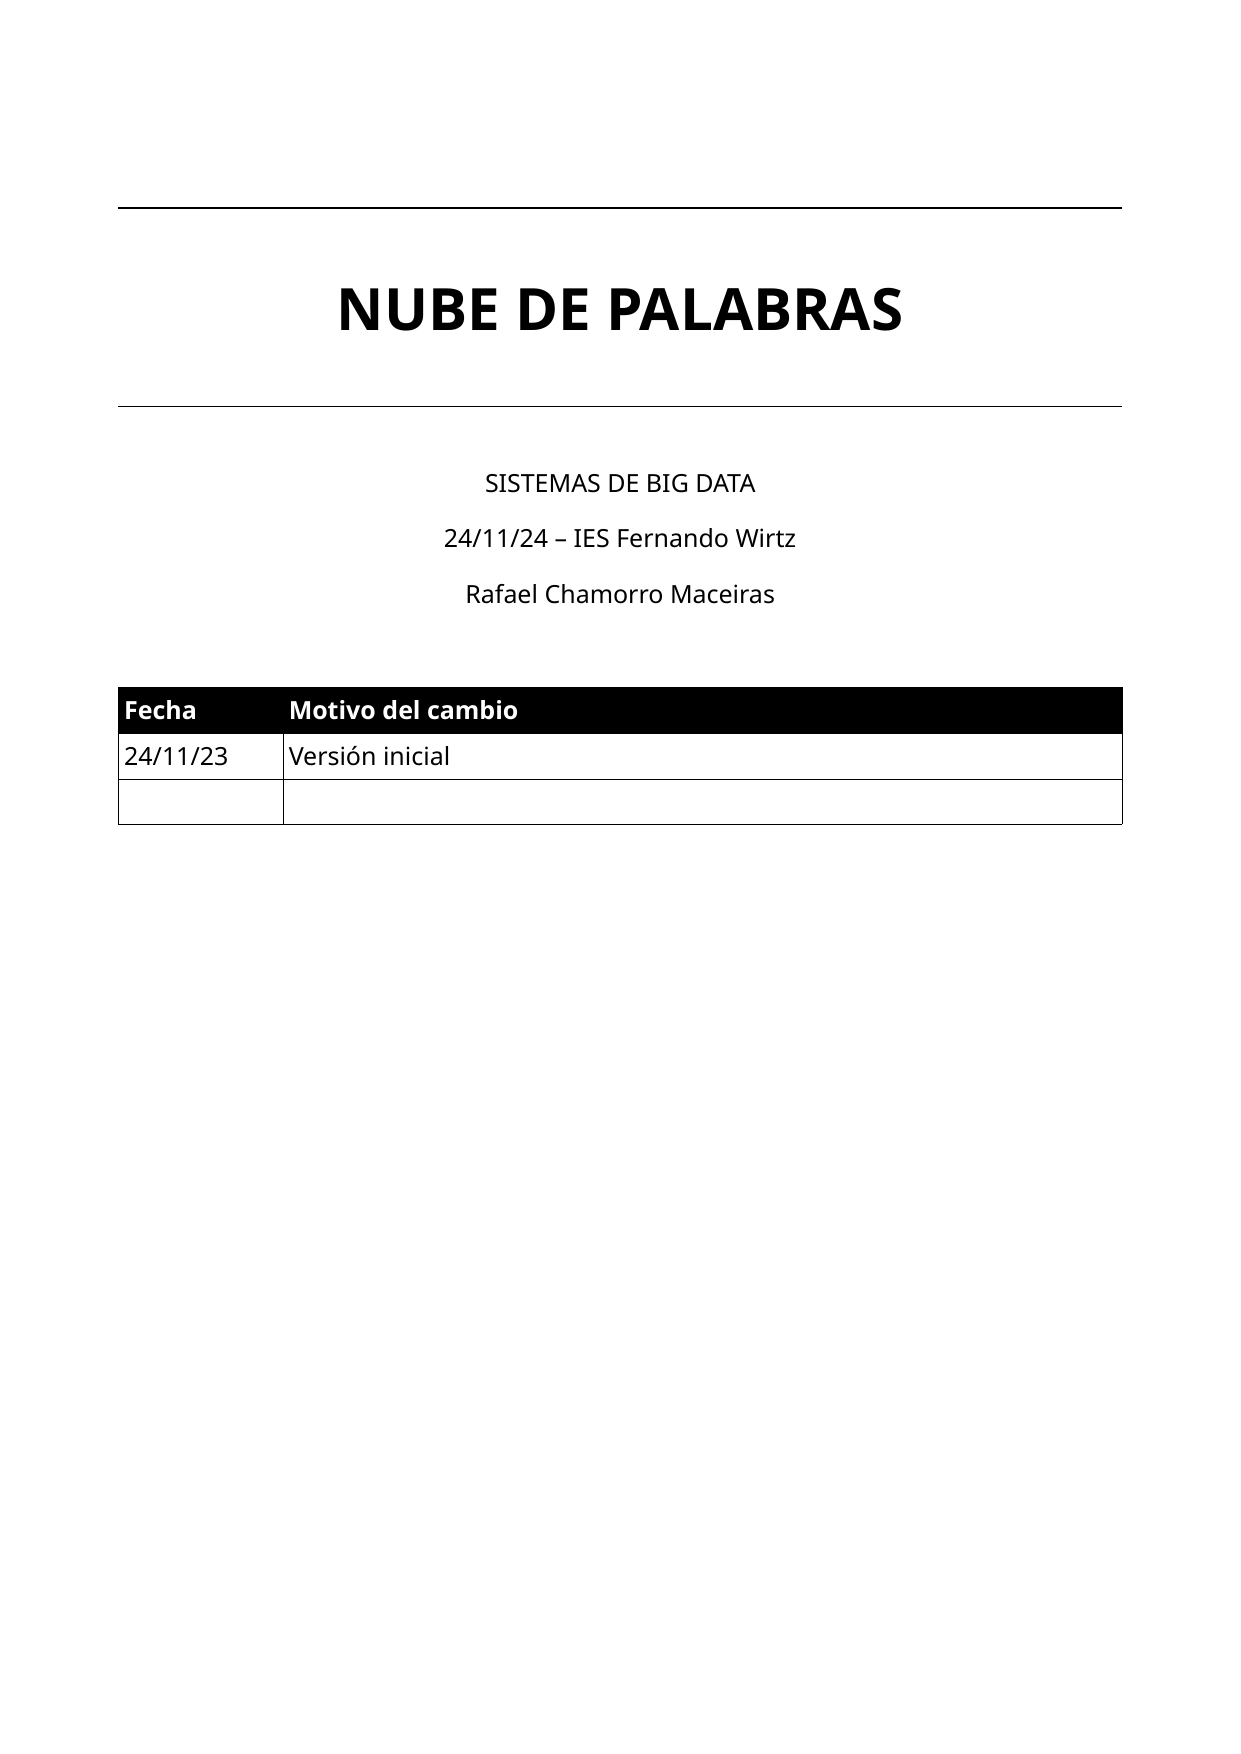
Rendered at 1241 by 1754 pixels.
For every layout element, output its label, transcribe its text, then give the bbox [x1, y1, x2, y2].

table_cell [284, 780, 1122, 824]
table_cell [119, 780, 283, 824]
text 24/11/24 – IES Fernando Wirtz [118, 521, 1122, 555]
table_header Motivo del cambio [284, 688, 1122, 733]
table_cell Versión inicial [284, 734, 1122, 778]
table_header Fecha [119, 688, 283, 733]
text SISTEMAS DE BIG DATA [118, 466, 1122, 499]
title NUBE DE PALABRAS [118, 209, 1122, 406]
table_cell 24/11/23 [119, 734, 283, 778]
text Rafael Chamorro Maceiras [118, 576, 1122, 610]
